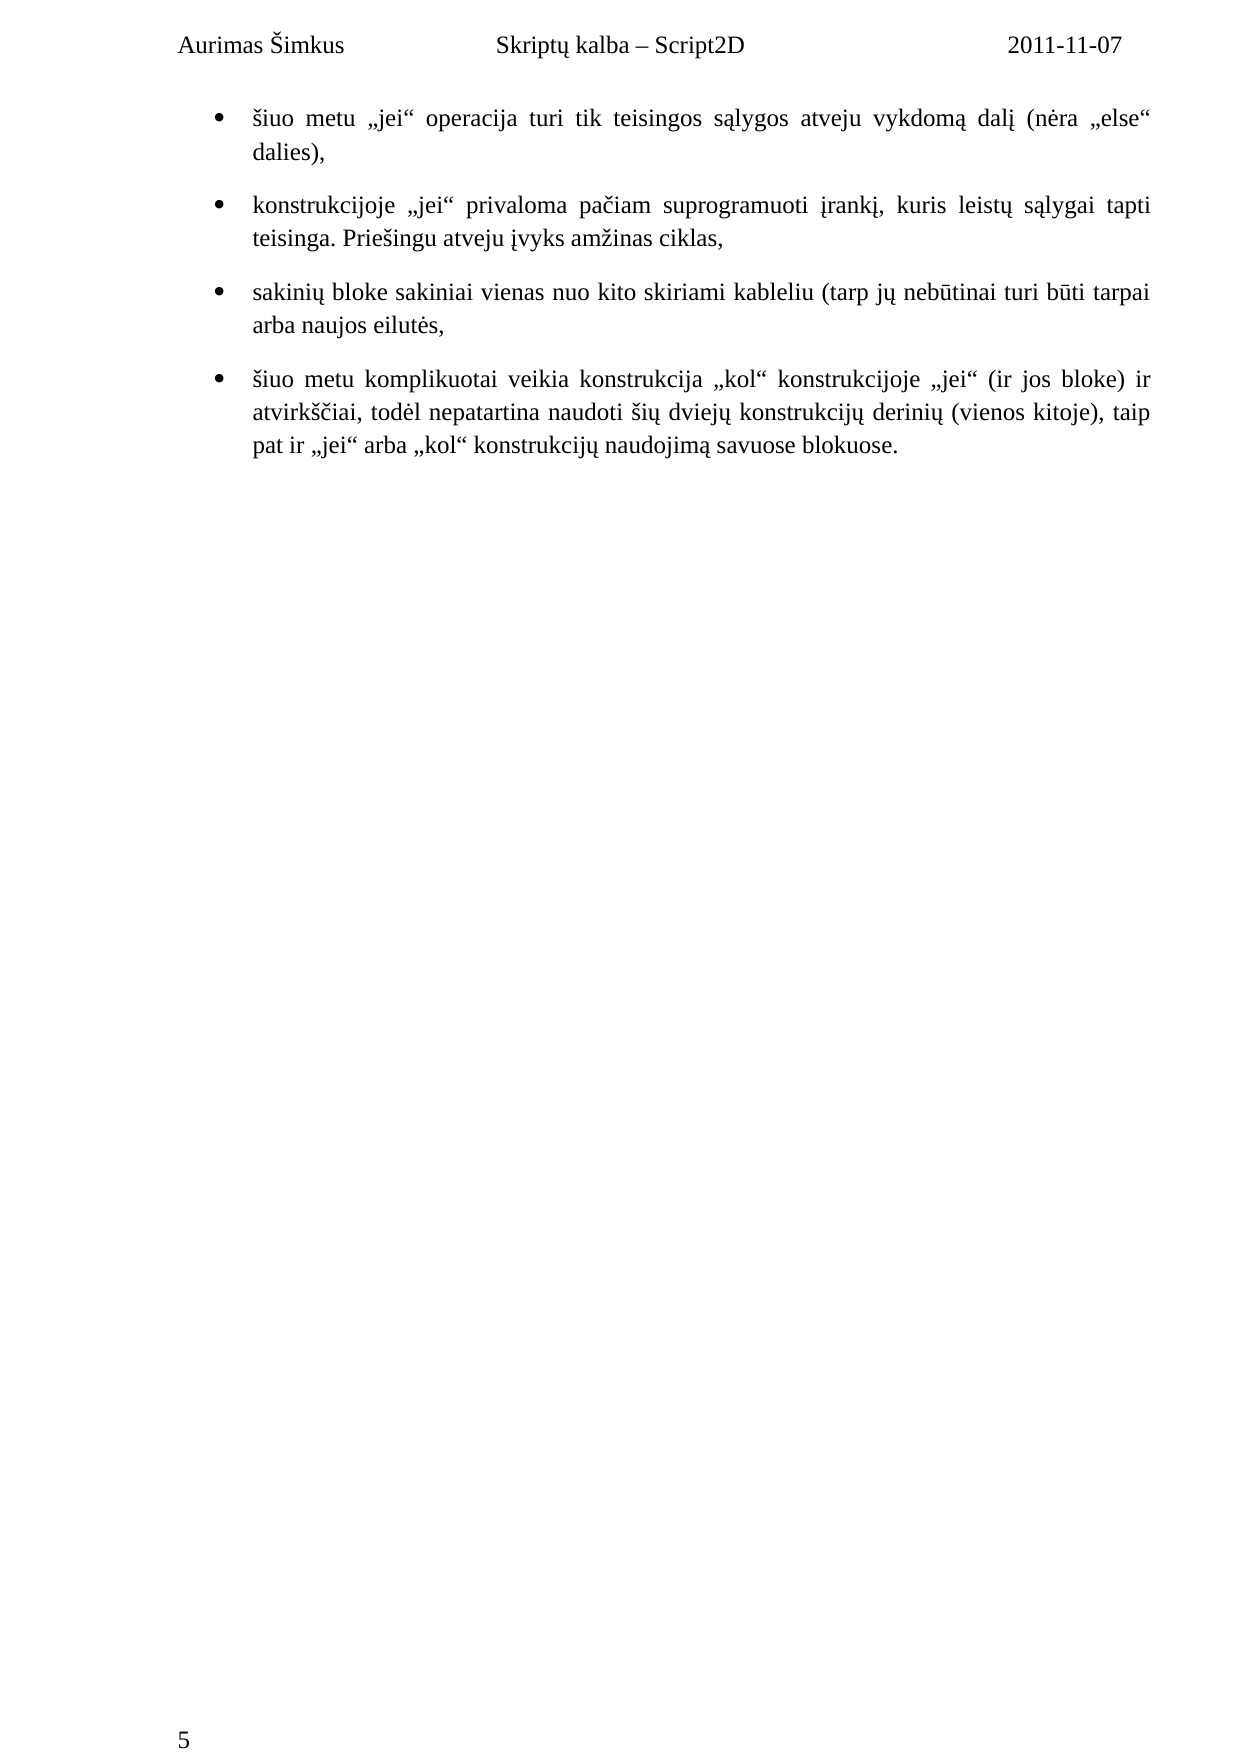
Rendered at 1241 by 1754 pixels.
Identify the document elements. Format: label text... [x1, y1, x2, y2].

list sakinių bloke sakiniai vienas nuo kito skiriami kableliu (tarp jų nebūtinai turi būti tarpai arba naujos eilutės, [215, 277, 1152, 339]
list šiuo metu komplikuotai veikia konstrukcija „kol“ konstrukcijoje „jei“ (ir jos bloke) ir atvirkščiai, todėl nepatartina naudoti šių dviejų konstrukcijų derinių (vienos kitoje), taip pat ir „jei“ arba „kol“ konstrukcijų naudojimą savuose blokuose. [215, 364, 1152, 459]
list šiuo metu „jei“ operacija turi tik teisingos sąlygos atveju vykdomą dalį (nėra „else“ dalies), [215, 103, 1152, 165]
list konstrukcijoje „jei“ privaloma pačiam suprogramuoti įrankį, kuris leistų sąlygai tapti teisinga. Priešingu atveju įvyks amžinas ciklas, [215, 190, 1152, 252]
